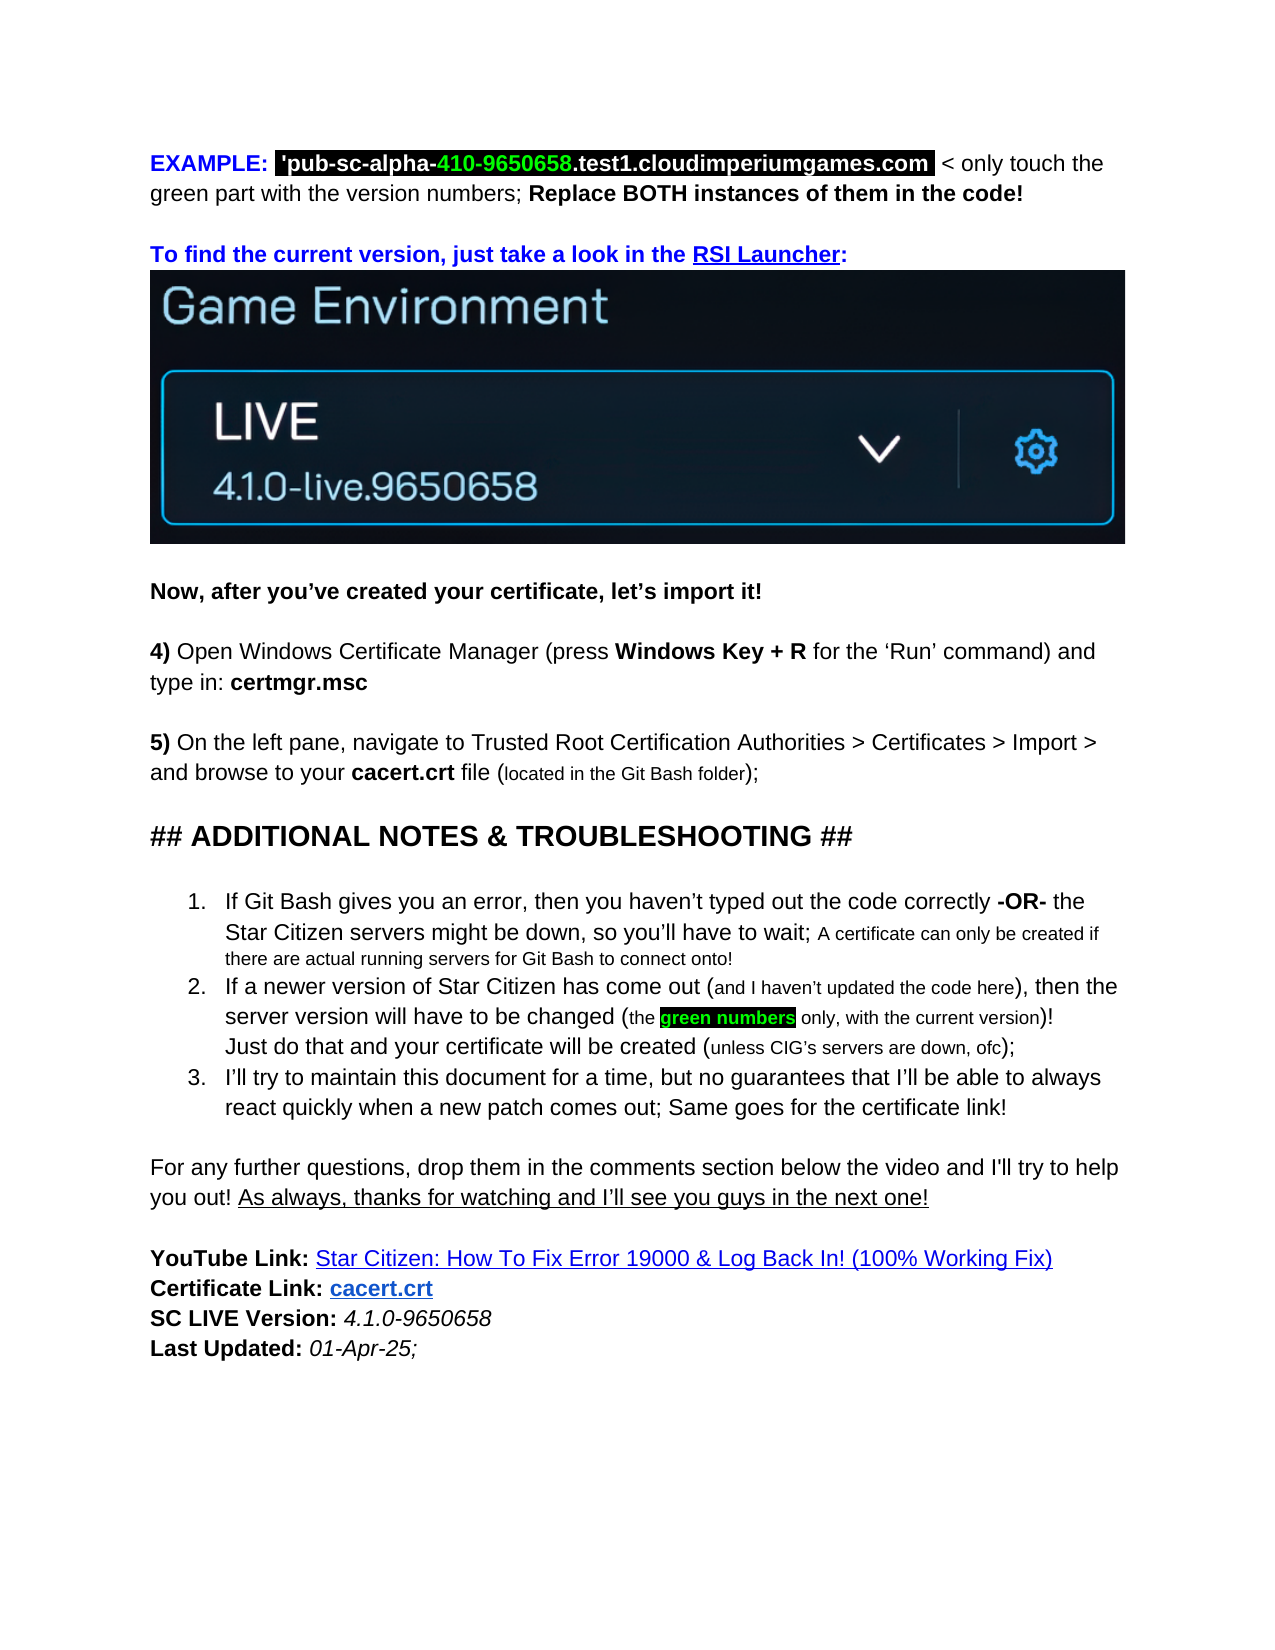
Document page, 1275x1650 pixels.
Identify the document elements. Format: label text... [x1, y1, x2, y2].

text YouTube Link: Star Citizen: How To Fix Error 19000 & Log Back In! (100% Working Fix) Certificate Link: cacert.crt [150, 1245, 1125, 1301]
list If a newer version of Star Citizen has come out (and I haven’t updated the code here), then the server version will have to be changed (the green numbers only, with the current version)! Just do that and your certificate will be created (unless CIG’s servers are down, ofc); [187, 973, 1125, 1059]
text 4) Open Windows Certificate Manager (press Windows Key + R for the ‘Run’ command) and type in: certmgr.msc [150, 638, 1125, 695]
text For any further questions, drop them in the comments section below the video and I'll try to help you out! As always, thanks for watching and I’ll see you guys in the next one! [150, 1154, 1125, 1211]
text To find the current version, just take a look in the RSI Launcher: [150, 241, 1125, 267]
list I’ll try to maintain this document for a time, but no guarantees that I’ll be able to always react quickly when a new patch comes out; Same goes for the certificate link! [187, 1063, 1125, 1120]
text EXAMPLE: 'pub-sc-alpha-410-9650658.test1.cloudimperiumgames.com < only touch the green part with the version numbers; Replace BOTH instances of them in the code! [150, 150, 1125, 207]
text SC LIVE Version: 4.1.0-9650658 Last Updated: 01-Apr-25; [150, 1305, 1125, 1362]
text Now, after you’ve created your certificate, let’s import it! [150, 548, 1125, 604]
text 5) On the left pane, navigate to Trusted Root Certification Authorities > Certificates > Import > and browse to your cacert.crt file (located in the Git Bash folder); [150, 729, 1125, 785]
list If Git Bash gives you an error, then you haven’t typed out the code correctly -OR- the Star Citizen servers might be down, so you’ll have to wait; A certificate can only be created if there are actual running servers for Git Bash to connect onto! [187, 888, 1125, 969]
text ## ADDITIONAL NOTES & TROUBLESHOOTING ## [150, 819, 1125, 853]
picture [150, 270, 1125, 544]
